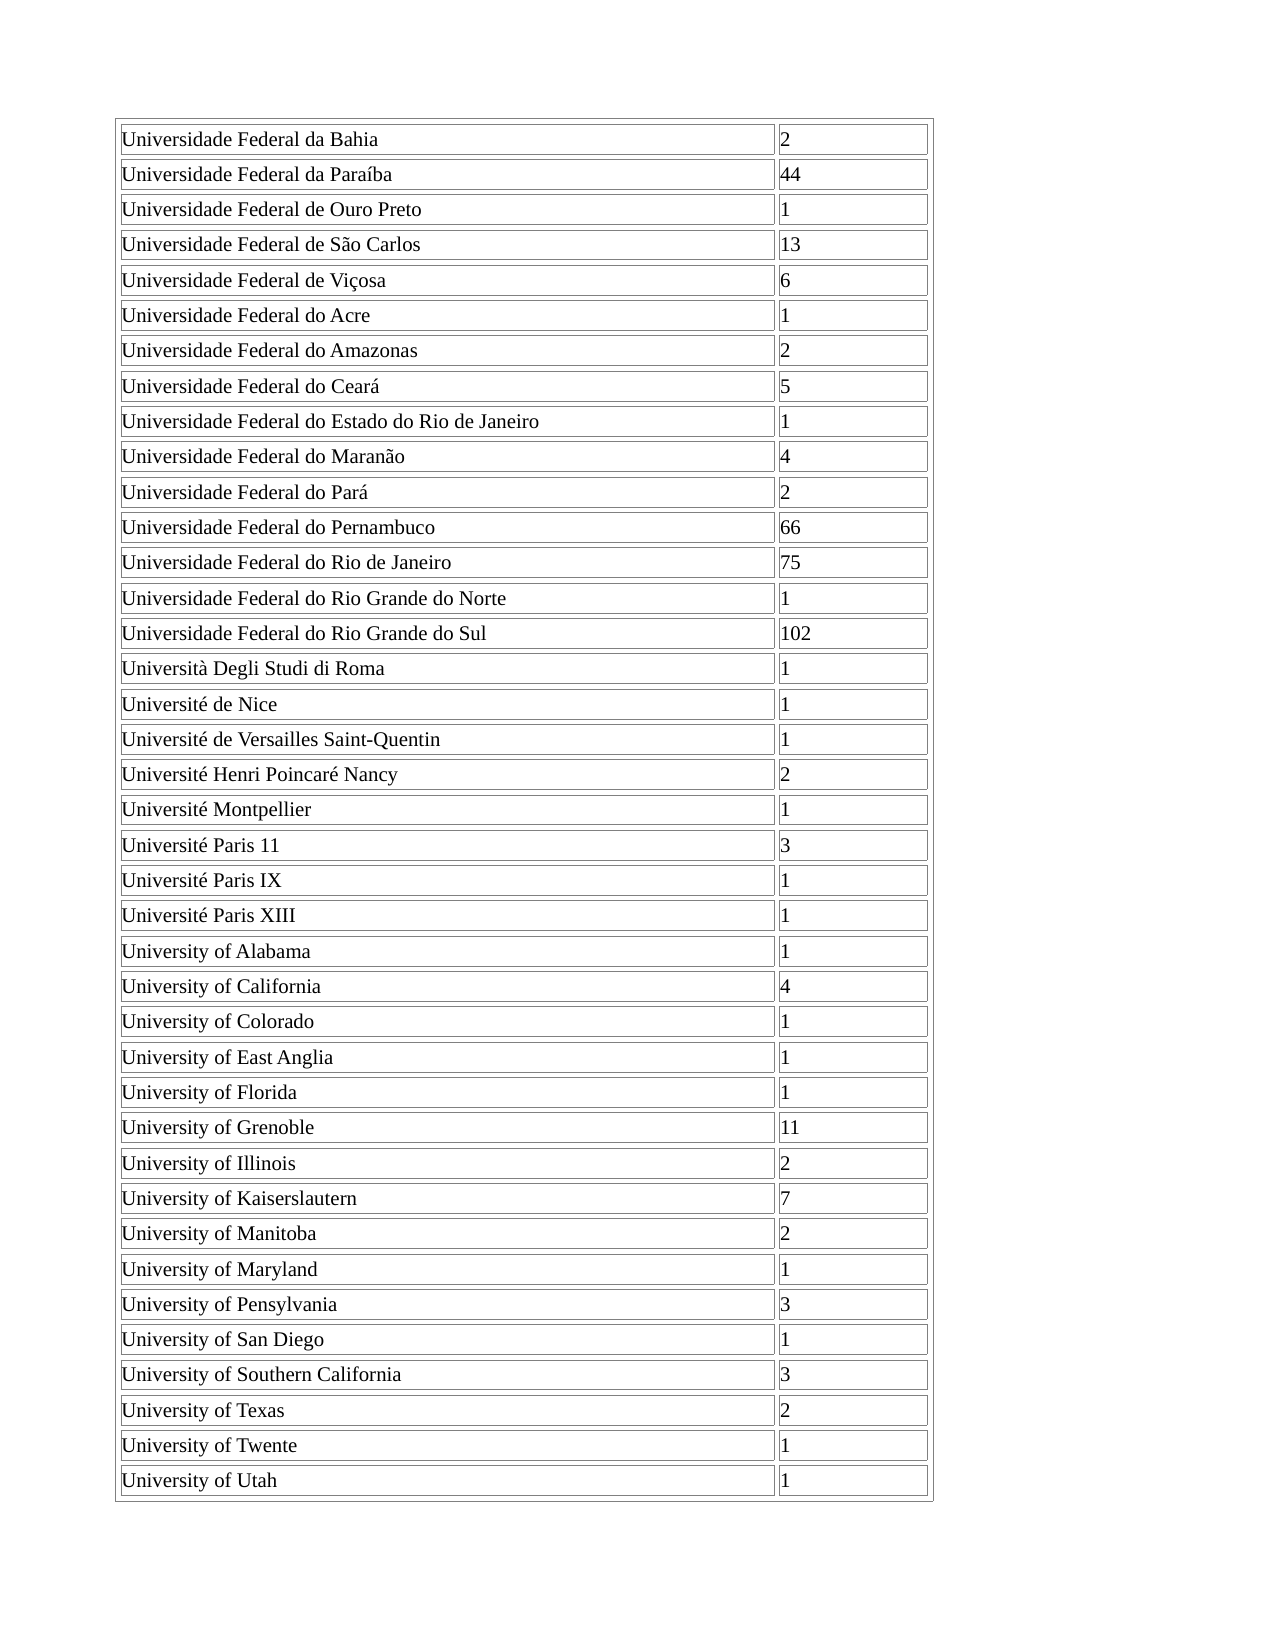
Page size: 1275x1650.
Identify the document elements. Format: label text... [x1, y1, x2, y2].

table_cell University of Manitoba [118, 1213, 777, 1248]
table_cell 1 [777, 895, 930, 930]
table_cell University of Illinois [118, 1142, 777, 1177]
table_cell 1 [777, 401, 930, 436]
table_cell University of Kaiserslautern [118, 1178, 777, 1213]
table_cell 2 [777, 1213, 930, 1248]
table_cell Universidade Federal de Ouro Preto [118, 189, 777, 224]
table_cell University of San Diego [118, 1319, 777, 1354]
table_cell 1 [777, 860, 930, 895]
table_cell University of East Anglia [118, 1036, 777, 1072]
table_cell 3 [777, 824, 930, 860]
table_cell University of Texas [118, 1389, 777, 1425]
table_cell Universidade Federal do Ceará [118, 365, 777, 401]
table_cell Universidade Federal do Estado do Rio de Janeiro [118, 401, 777, 436]
table_cell Universidade Federal do Rio Grande do Norte [118, 577, 777, 612]
table_cell Université de Nice [118, 683, 777, 718]
table_cell 1 [777, 1001, 930, 1036]
table_cell 1 [777, 1425, 930, 1460]
table_cell Universidade Federal de São Carlos [118, 224, 777, 259]
table_cell Universidade Federal do Pernambuco [118, 507, 777, 542]
table_cell 3 [777, 1284, 930, 1319]
table_cell 1 [777, 789, 930, 824]
table_cell 1 [777, 1460, 930, 1495]
table_cell Universidade Federal do Rio Grande do Sul [118, 613, 777, 648]
table_cell University of California [118, 966, 777, 1001]
table_cell Université Paris 11 [118, 824, 777, 860]
table_cell 11 [777, 1107, 930, 1142]
table_cell 1 [777, 648, 930, 683]
table_cell University of Maryland [118, 1248, 777, 1283]
table_cell 13 [777, 224, 930, 259]
table_cell Universidade Federal de Viçosa [118, 259, 777, 295]
table_cell Université Paris XIII [118, 895, 777, 930]
table_cell University of Utah [118, 1460, 777, 1495]
table_cell 4 [777, 966, 930, 1001]
table_cell University of Florida [118, 1072, 777, 1107]
table_cell 102 [777, 613, 930, 648]
table_cell 1 [777, 719, 930, 754]
table_cell Universidade Federal do Pará [118, 471, 777, 507]
table_cell 1 [777, 295, 930, 330]
table_cell Universidade Federal da Paraíba [118, 154, 777, 189]
table_cell Université Henri Poincaré Nancy [118, 754, 777, 789]
table_cell 75 [777, 542, 930, 577]
table_cell Université de Versailles Saint-Quentin [118, 719, 777, 754]
table_cell University of Southern California [118, 1354, 777, 1389]
table_cell Université Montpellier [118, 789, 777, 824]
table_cell 2 [777, 1142, 930, 1177]
table_cell 1 [777, 189, 930, 224]
table_cell Université Paris IX [118, 860, 777, 895]
table_cell 2 [777, 1389, 930, 1425]
table_cell 1 [777, 1036, 930, 1072]
table_cell 1 [777, 577, 930, 612]
table_cell University of Alabama [118, 930, 777, 966]
table_cell 7 [777, 1178, 930, 1213]
table_cell 1 [777, 1072, 930, 1107]
table_cell 1 [777, 683, 930, 718]
table_cell 1 [777, 1319, 930, 1354]
table_cell 2 [777, 471, 930, 507]
table_cell 2 [777, 330, 930, 365]
table_cell 5 [777, 365, 930, 401]
table_cell University of Twente [118, 1425, 777, 1460]
table_cell University of Pensylvania [118, 1284, 777, 1319]
table_cell 1 [777, 930, 930, 966]
table_cell 3 [777, 1354, 930, 1389]
table_cell 2 [777, 119, 930, 153]
table_cell 66 [777, 507, 930, 542]
table_cell Università Degli Studi di Roma [118, 648, 777, 683]
table_cell Universidade Federal do Amazonas [118, 330, 777, 365]
table_cell Universidade Federal do Acre [118, 295, 777, 330]
table_cell 2 [777, 754, 930, 789]
table_cell Universidade Federal do Maranão [118, 436, 777, 471]
table_cell 4 [777, 436, 930, 471]
table_cell Universidade Federal da Bahia [118, 119, 777, 153]
table_cell 1 [777, 1248, 930, 1283]
table_cell 44 [777, 154, 930, 189]
table_cell University of Colorado [118, 1001, 777, 1036]
table_cell 6 [777, 259, 930, 295]
table_cell Universidade Federal do Rio de Janeiro [118, 542, 777, 577]
table_cell University of Grenoble [118, 1107, 777, 1142]
